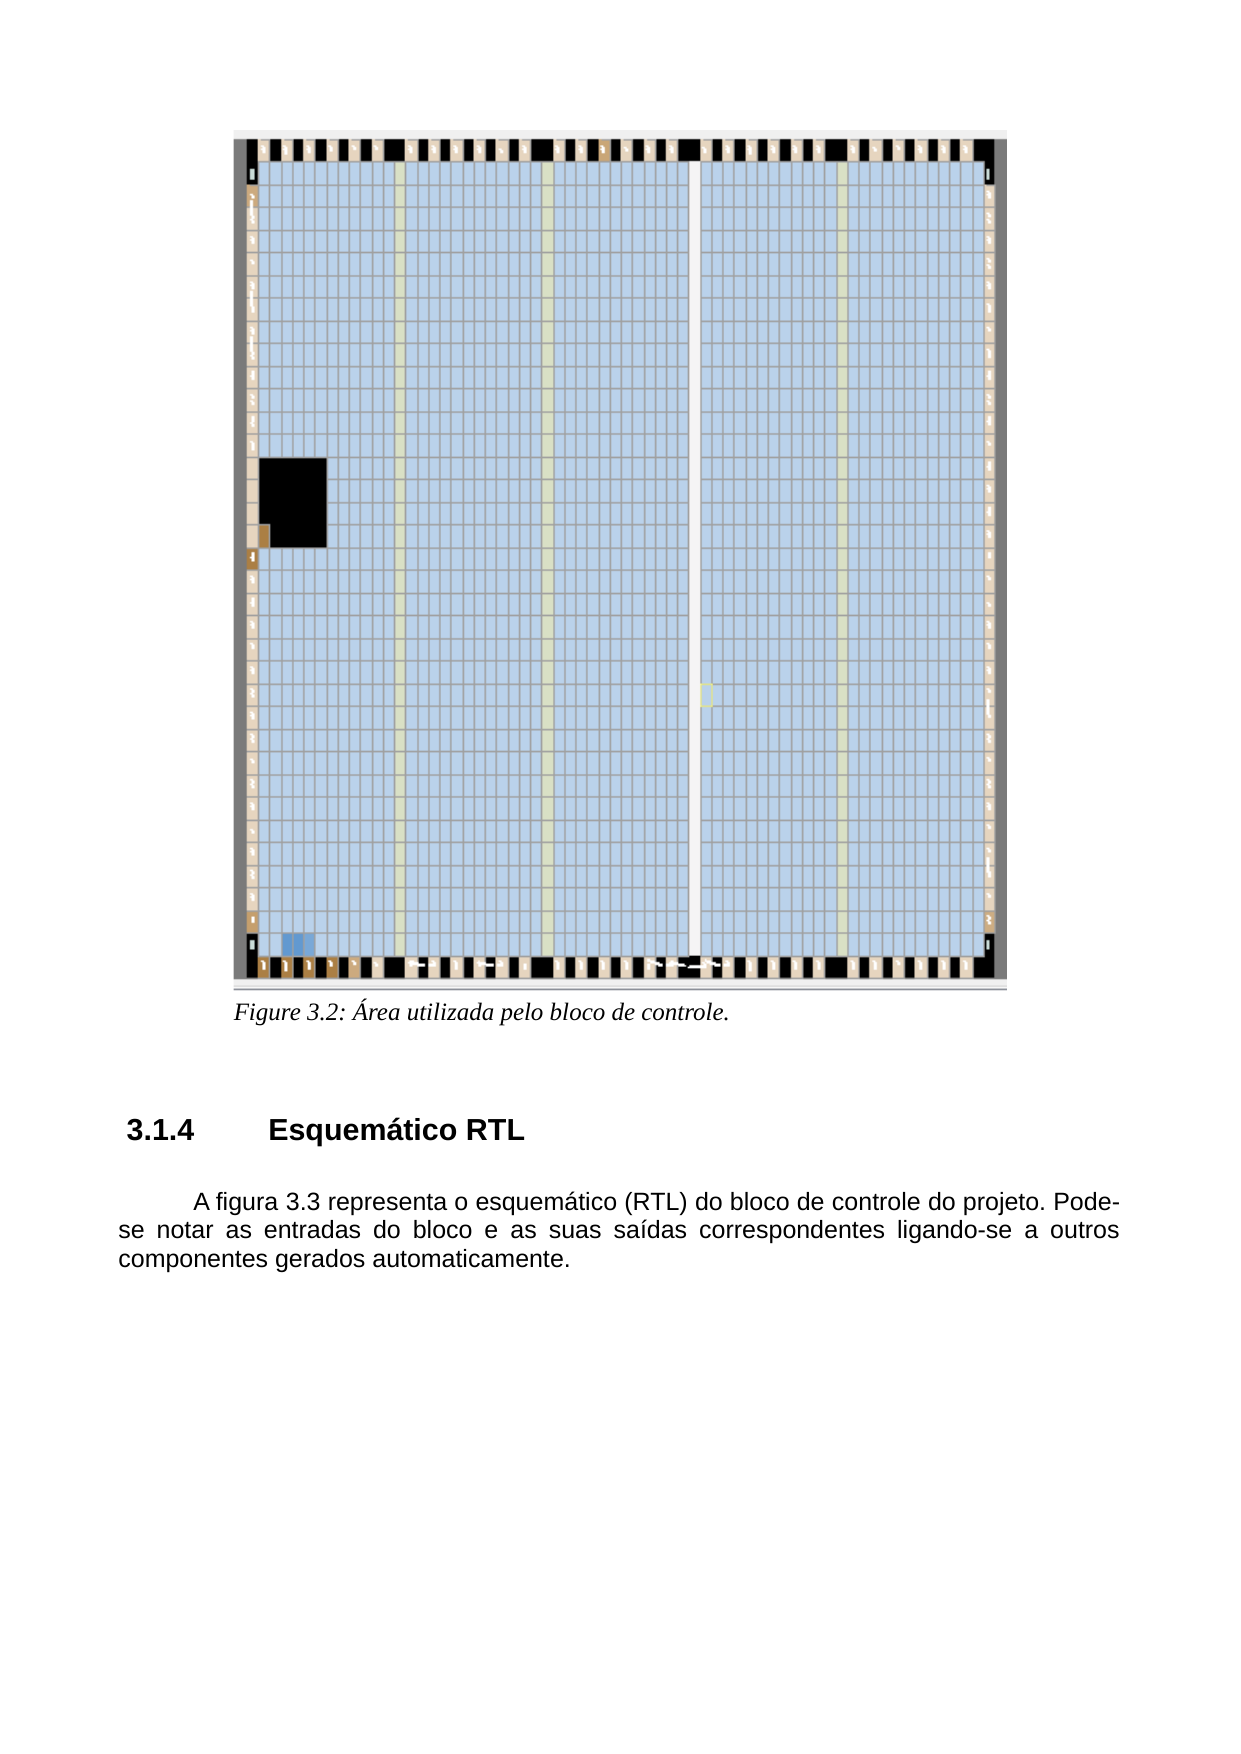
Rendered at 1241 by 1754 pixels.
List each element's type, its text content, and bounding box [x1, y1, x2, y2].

subtitle Esquemático RTL [118, 1111, 1122, 1146]
picture [233, 130, 1007, 992]
text Figure 3.2: Área utilizada pelo bloco de controle. [233, 992, 1007, 1026]
text A figura 3.3 representa o esquemático (RTL) do bloco de controle do projeto. Pode-se notar as entradas do bloco e as suas saídas correspondentes ligando-se a outros componentes gerados automaticamente. [118, 1187, 1122, 1273]
